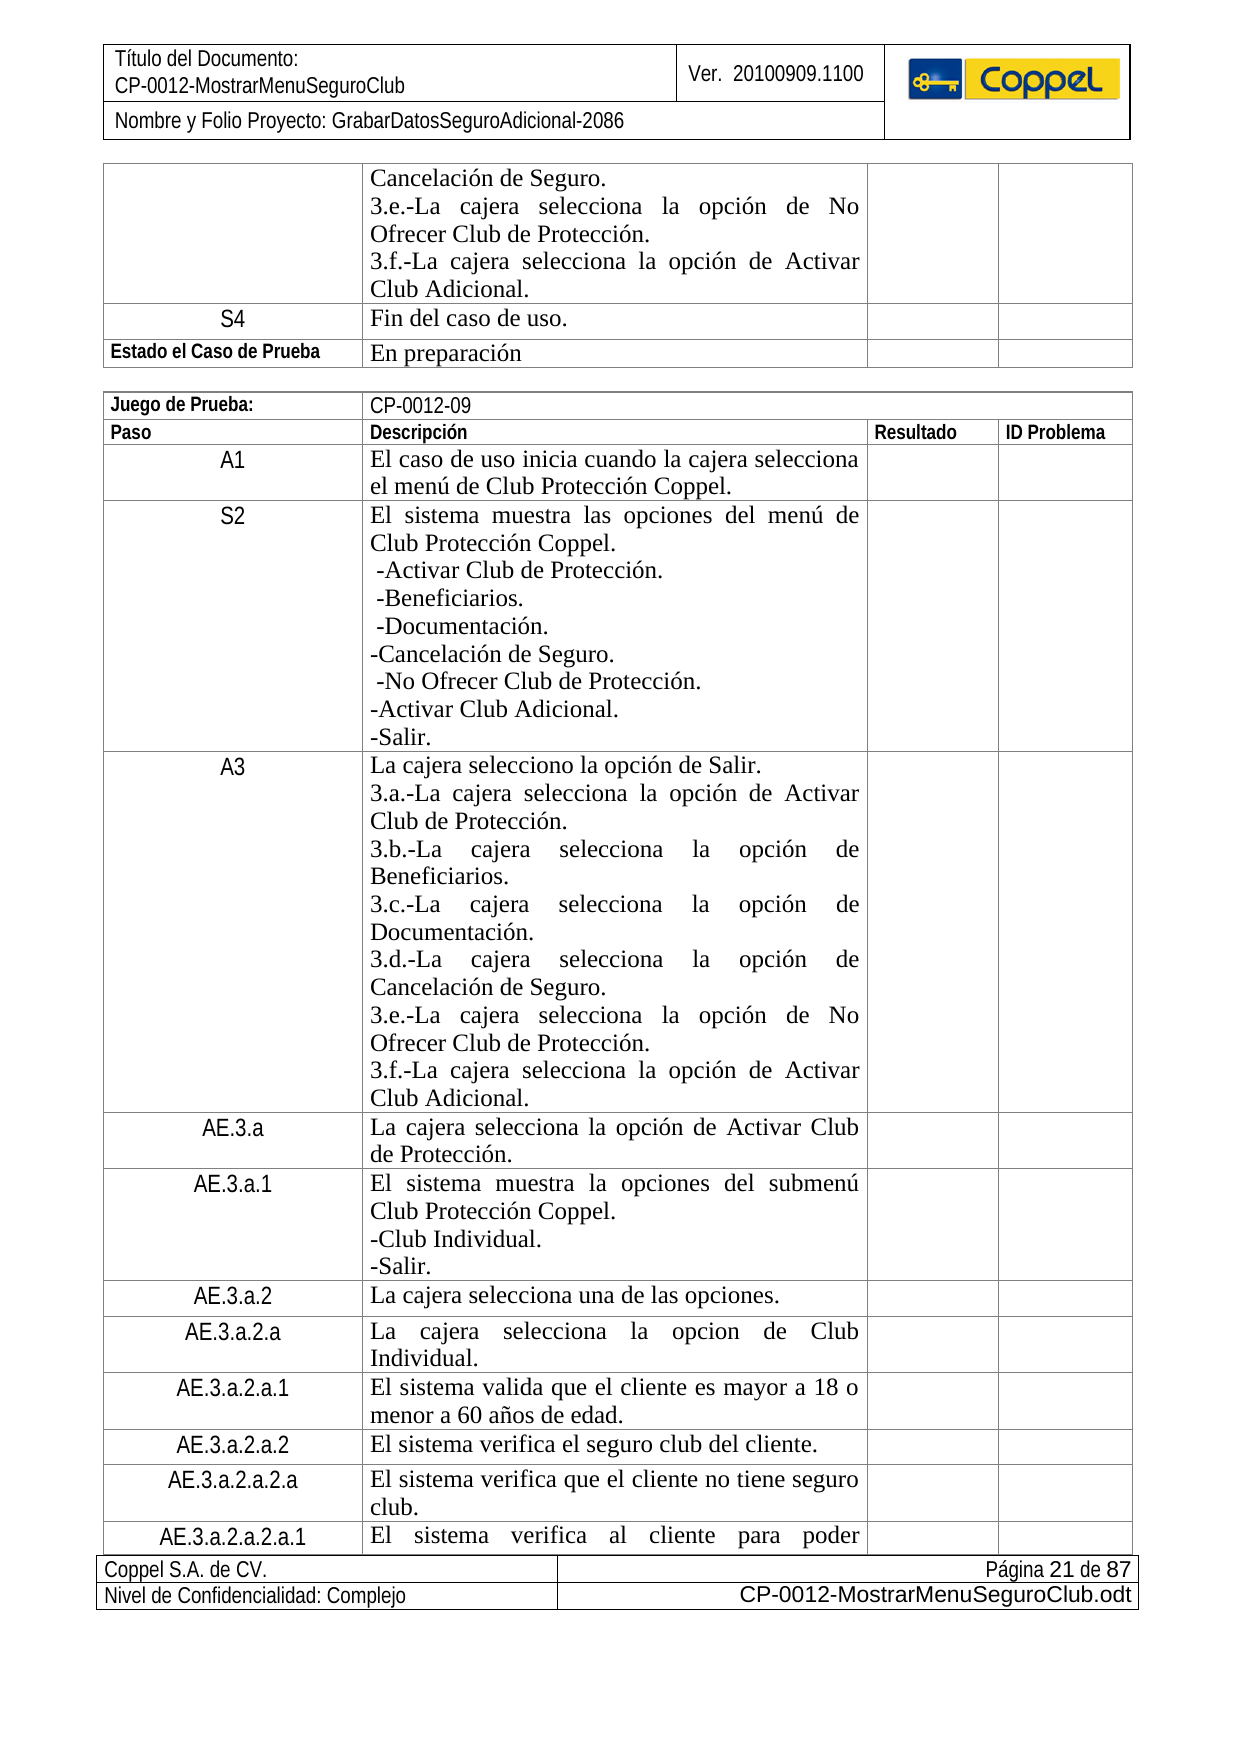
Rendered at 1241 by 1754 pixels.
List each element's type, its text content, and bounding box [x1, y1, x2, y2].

table_cell A3 [104, 752, 362, 1112]
table_cell La cajera selecciona una de las opciones. [363, 1281, 867, 1316]
table_cell AE.3.a.2.a.2.a.1 [104, 1522, 362, 1554]
table_cell [999, 164, 1132, 303]
table_cell AE.3.a.2.a.1 [104, 1373, 362, 1429]
table_cell S4 [104, 304, 362, 338]
table_cell [999, 1281, 1132, 1316]
table_cell [104, 164, 362, 303]
table_cell La cajera selecciona la opcion de Club Individual. [363, 1317, 867, 1372]
table_cell [868, 1169, 998, 1280]
table_cell [999, 1373, 1132, 1429]
table_cell El sistema verifica al cliente para poder [363, 1522, 867, 1554]
table_cell [868, 1522, 998, 1554]
table_cell Fin del caso de uso. [363, 304, 867, 338]
table_cell [999, 445, 1132, 500]
table_cell En preparación [363, 340, 867, 367]
table_cell AE.3.a.2 [104, 1281, 362, 1316]
table_cell [868, 1373, 998, 1429]
table_cell AE.3.a.2.a [104, 1317, 362, 1372]
table_cell La cajera selecciona la opción de Activar Club de Protección. [363, 1113, 867, 1168]
table_cell El caso de uso inicia cuando la cajera selecciona el menú de Club Protección Coppel. [363, 445, 867, 500]
table_cell AE.3.a [104, 1113, 362, 1168]
table_cell La cajera selecciono la opción de Salir. 3.a.-La cajera selecciona la opción de Activar Club de Protección. 3.b.-La cajera selecciona la opción de Beneficiarios. 3.c.-La cajera selecciona la opción de Documentación. 3.d.-La cajera selecciona la opción de Cancelación de Seguro. 3.e.-La cajera selecciona la opción de No Ofrecer Club de Protección. 3.f.-La cajera selecciona la opción de Activar Club Adicional. [363, 752, 867, 1112]
table_cell S2 [104, 501, 362, 751]
table_cell Paso [104, 420, 362, 444]
table_cell [999, 1169, 1132, 1280]
table_cell [868, 752, 998, 1112]
table_cell [868, 1465, 998, 1521]
table_cell El sistema verifica el seguro club del cliente. [363, 1430, 867, 1464]
table_cell Descripción [363, 420, 867, 444]
table_cell [999, 501, 1132, 751]
table_cell [868, 304, 998, 338]
table_header CP-0012-09 [363, 393, 1132, 419]
table_cell [999, 304, 1132, 338]
table_cell El sistema muestra las opciones del menú de Club Protección Coppel. -Activar Club de Protección. -Beneficiarios. -Documentación. -Cancelación de Seguro. -No Ofrecer Club de Protección. -Activar Club Adicional. -Salir. [363, 501, 867, 751]
table_cell El sistema valida que el cliente es mayor a 18 o menor a 60 años de edad. [363, 1373, 867, 1429]
table_header Juego de Prueba: [104, 393, 362, 419]
table_cell Estado el Caso de Prueba [104, 340, 362, 367]
table_cell [999, 752, 1132, 1112]
table_cell AE.3.a.1 [104, 1169, 362, 1280]
table_cell [868, 340, 998, 367]
table_cell [868, 1281, 998, 1316]
table_cell [868, 445, 998, 500]
table_cell [999, 1465, 1132, 1521]
table_cell Resultado [868, 420, 998, 444]
table_cell AE.3.a.2.a.2.a [104, 1465, 362, 1521]
table_cell [999, 1522, 1132, 1554]
table_cell Cancelación de Seguro. 3.e.-La cajera selecciona la opción de No Ofrecer Club de Protección. 3.f.-La cajera selecciona la opción de Activar Club Adicional. [363, 164, 867, 303]
table_cell A1 [104, 445, 362, 500]
table_cell [868, 164, 998, 303]
table_cell [868, 1113, 998, 1168]
table_cell [999, 1317, 1132, 1372]
table_cell ID Problema [999, 420, 1132, 444]
table_cell [999, 340, 1132, 367]
table_cell El sistema muestra la opciones del submenú Club Protección Coppel. -Club Individual. -Salir. [363, 1169, 867, 1280]
table_cell AE.3.a.2.a.2 [104, 1430, 362, 1464]
table_cell [868, 501, 998, 751]
table_cell El sistema verifica que el cliente no tiene seguro club. [363, 1465, 867, 1521]
table_cell [868, 1317, 998, 1372]
table_cell [868, 1430, 998, 1464]
table_cell [999, 1430, 1132, 1464]
table_cell [999, 1113, 1132, 1168]
